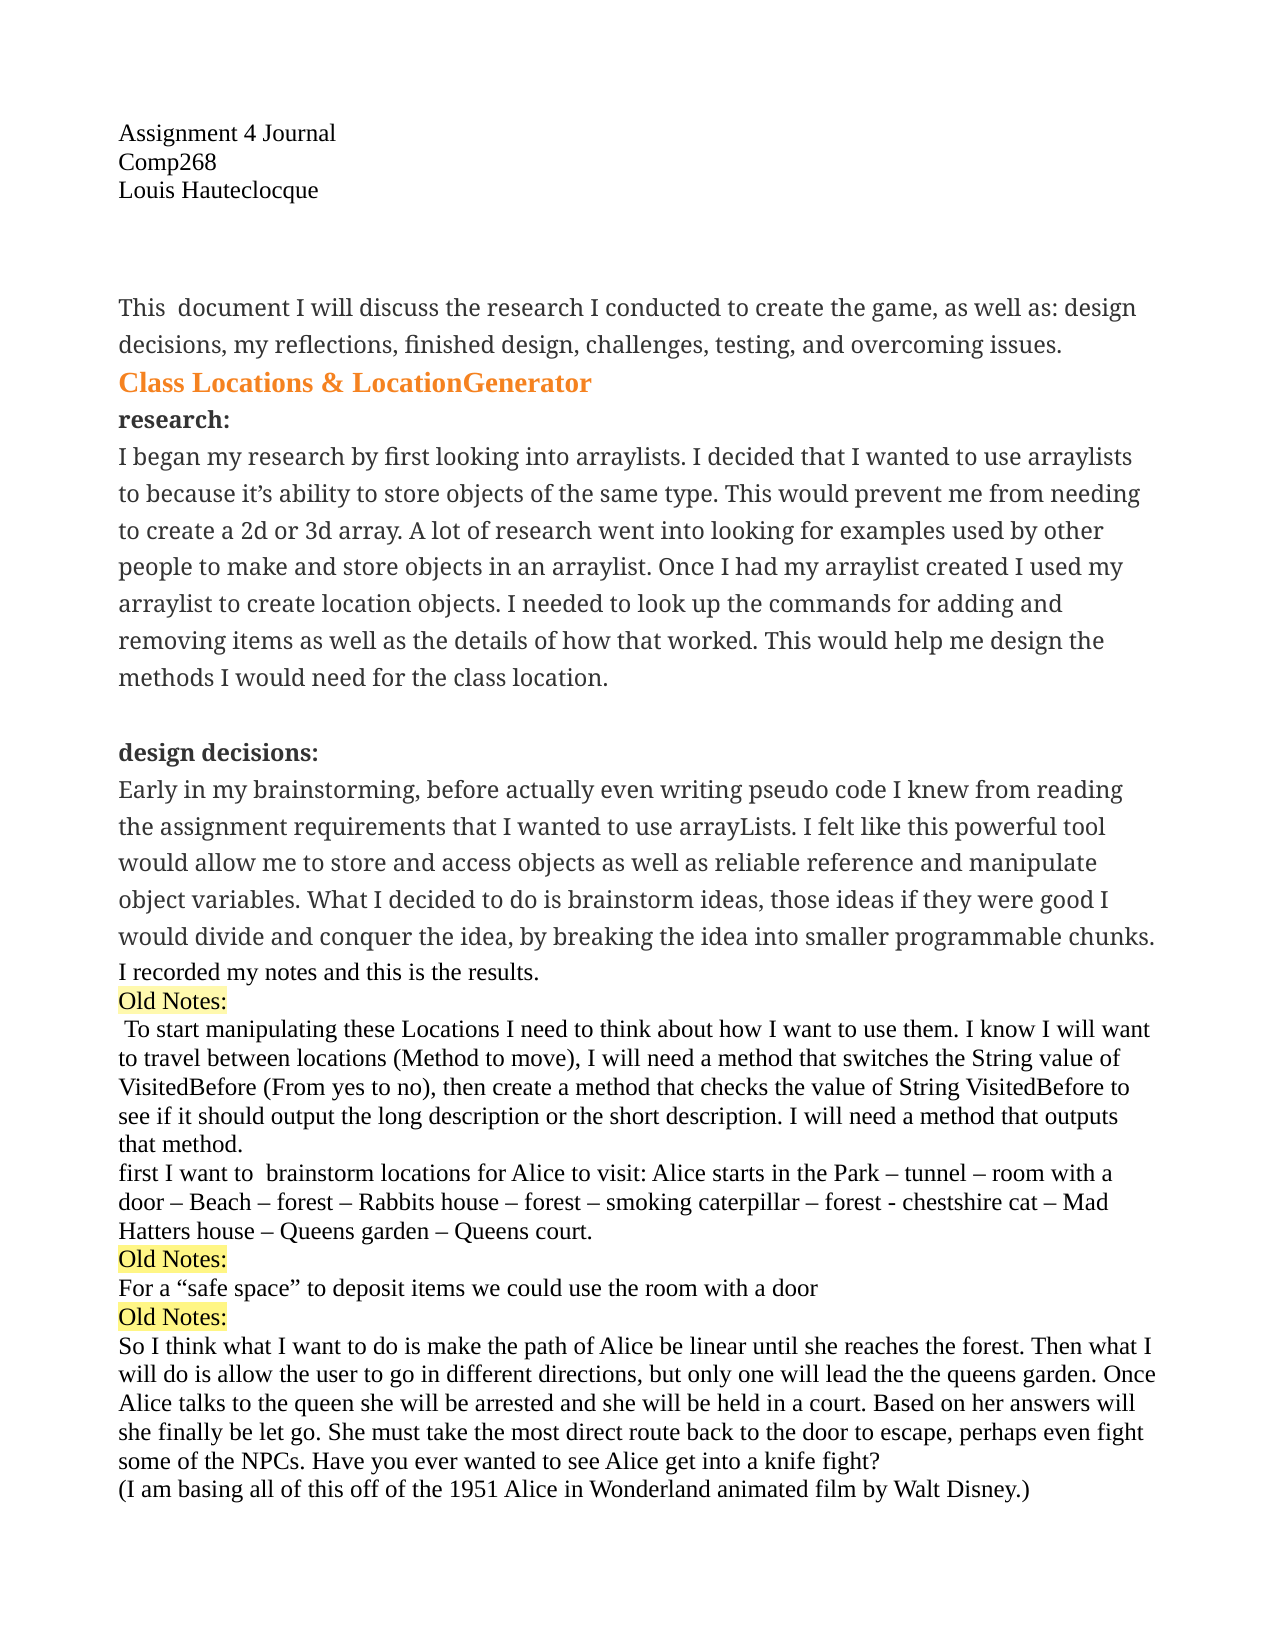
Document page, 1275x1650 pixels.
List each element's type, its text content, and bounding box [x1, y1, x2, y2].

text first I want to brainstorm locations for Alice to visit: Alice starts in the Park – tunnel – room with a door – Beach – forest – Rabbits house – forest – smoking caterpillar – forest - chestshire cat – Mad Hatters house – Queens garden – Queens court. [118, 1158, 1157, 1244]
text I began my research by first looking into arraylists. I decided that I wanted to use arraylists to because it’s ability to store objects of the same type. This would prevent me from needing to create a 2d or 3d array. A lot of research went into looking for examples used by other people to make and store objects in an arraylist. Once I had my arraylist created I used my arraylist to create location objects. I needed to look up the commands for adding and removing items as well as the details of how that worked. This would help me design the methods I would need for the class location. [118, 440, 1157, 693]
text For a “safe space” to deposit items we could use the room with a door [118, 1273, 1157, 1302]
text So I think what I want to do is make the path of Alice be linear until she reaches the forest. Then what I will do is allow the user to go in different directions, but only one will lead the the queens garden. Once Alice talks to the queen she will be arrested and she will be held in a court. Based on her answers will she finally be let go. She must take the most direct route back to the door to escape, perhaps even fight some of the NPCs. Have you ever wanted to see Alice get into a knife fight? (I am basing all of this off of the 1951 Alice in Wonderland animated film by Walt Disney.) [118, 1331, 1157, 1503]
text Old Notes: [118, 1302, 1157, 1331]
text Early in my brainstorming, before actually even writing pseudo code I knew from reading the assignment requirements that I wanted to use arrayLists. I felt like this powerful tool would allow me to store and access objects as well as reliable reference and manipulate object variables. What I decided to do is brainstorm ideas, those ideas if they were good I would divide and conquer the idea, by breaking the idea into smaller programmable chunks. [118, 773, 1157, 952]
text I recorded my notes and this is the results. Old Notes: [118, 957, 1157, 1014]
text design decisions: [118, 736, 1157, 768]
text Old Notes: [118, 1244, 1157, 1273]
list This document I will discuss the research I conducted to create the game, as well as: design decisions, my reflections, finished design, challenges, testing, and overcoming issues. Class Locations & LocationGenerator [118, 291, 1157, 399]
text research: [118, 404, 1157, 436]
text To start manipulating these Locations I need to think about how I want to use them. I know I will want to travel between locations (Method to move), I will need a method that switches the String value of VisitedBefore (From yes to no), then create a method that checks the value of String VisitedBefore to see if it should output the long description or the short description. I will need a method that outputs that method. [118, 1014, 1157, 1158]
